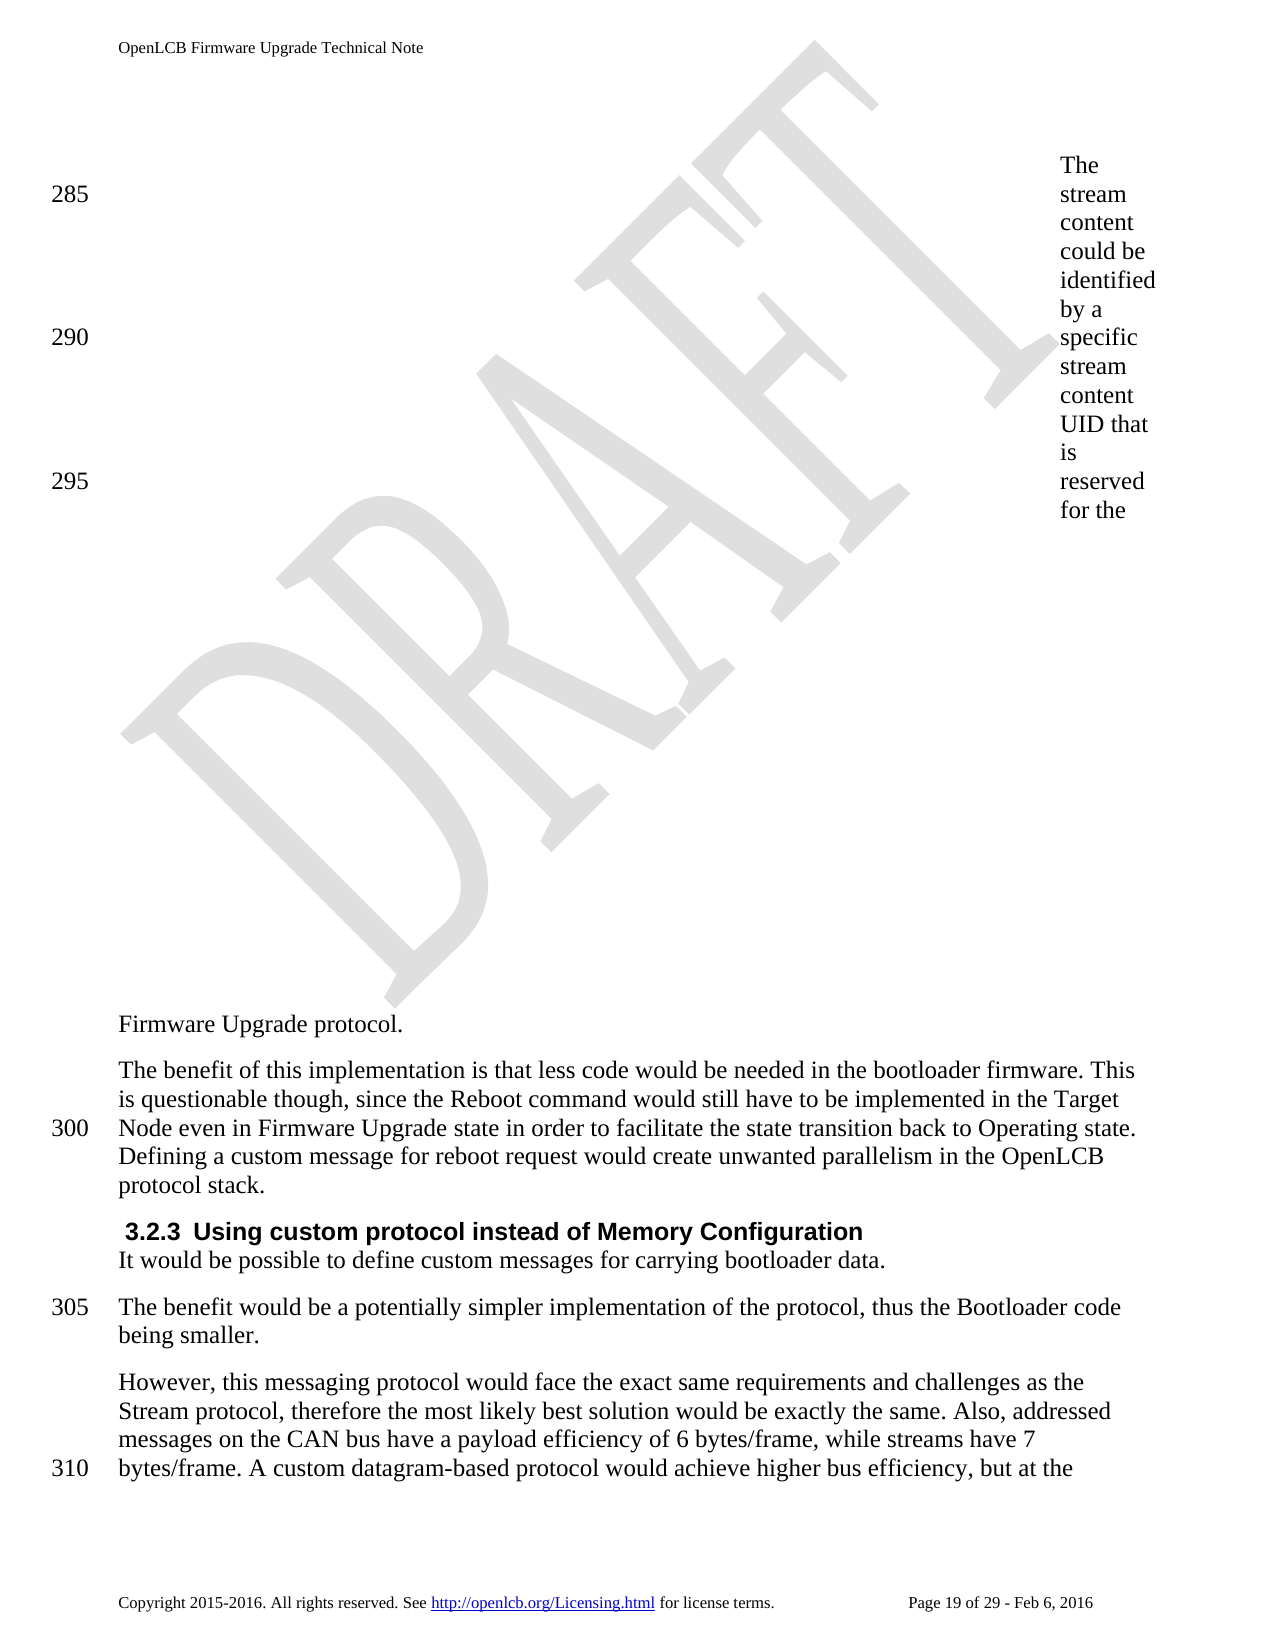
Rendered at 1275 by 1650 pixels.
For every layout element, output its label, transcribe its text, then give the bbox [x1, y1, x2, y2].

text The stream content could be identified by a specific stream content UID that is reserved for the Firmware Upgrade protocol. [118, 150, 1157, 1037]
text However, this messaging protocol would face the exact same requirements and challenges as the Stream protocol, therefore the most likely best solution would be exactly the same. Also, addressed messages on the CAN bus have a payload efficiency of 6 bytes/frame, while streams have 7 bytes/frame. A custom datagram-based protocol would achieve higher bus efficiency, but at the [118, 1367, 1157, 1482]
text The benefit would be a potentially simpler implementation of the protocol, thus the Bootloader code being smaller. [118, 1292, 1157, 1349]
subtitle Using custom protocol instead of Memory Configuration [118, 1217, 1157, 1245]
text The benefit of this implementation is that less code would be needed in the bootloader firmware. This is questionable though, since the Reboot command would still have to be implemented in the Target Node even in Firmware Upgrade state in order to facilitate the state transition back to Operating state. Defining a custom message for reboot request would create unwanted parallelism in the OpenLCB protocol stack. [118, 1055, 1157, 1199]
text It would be possible to define custom messages for carrying bootloader data. [118, 1245, 1157, 1274]
